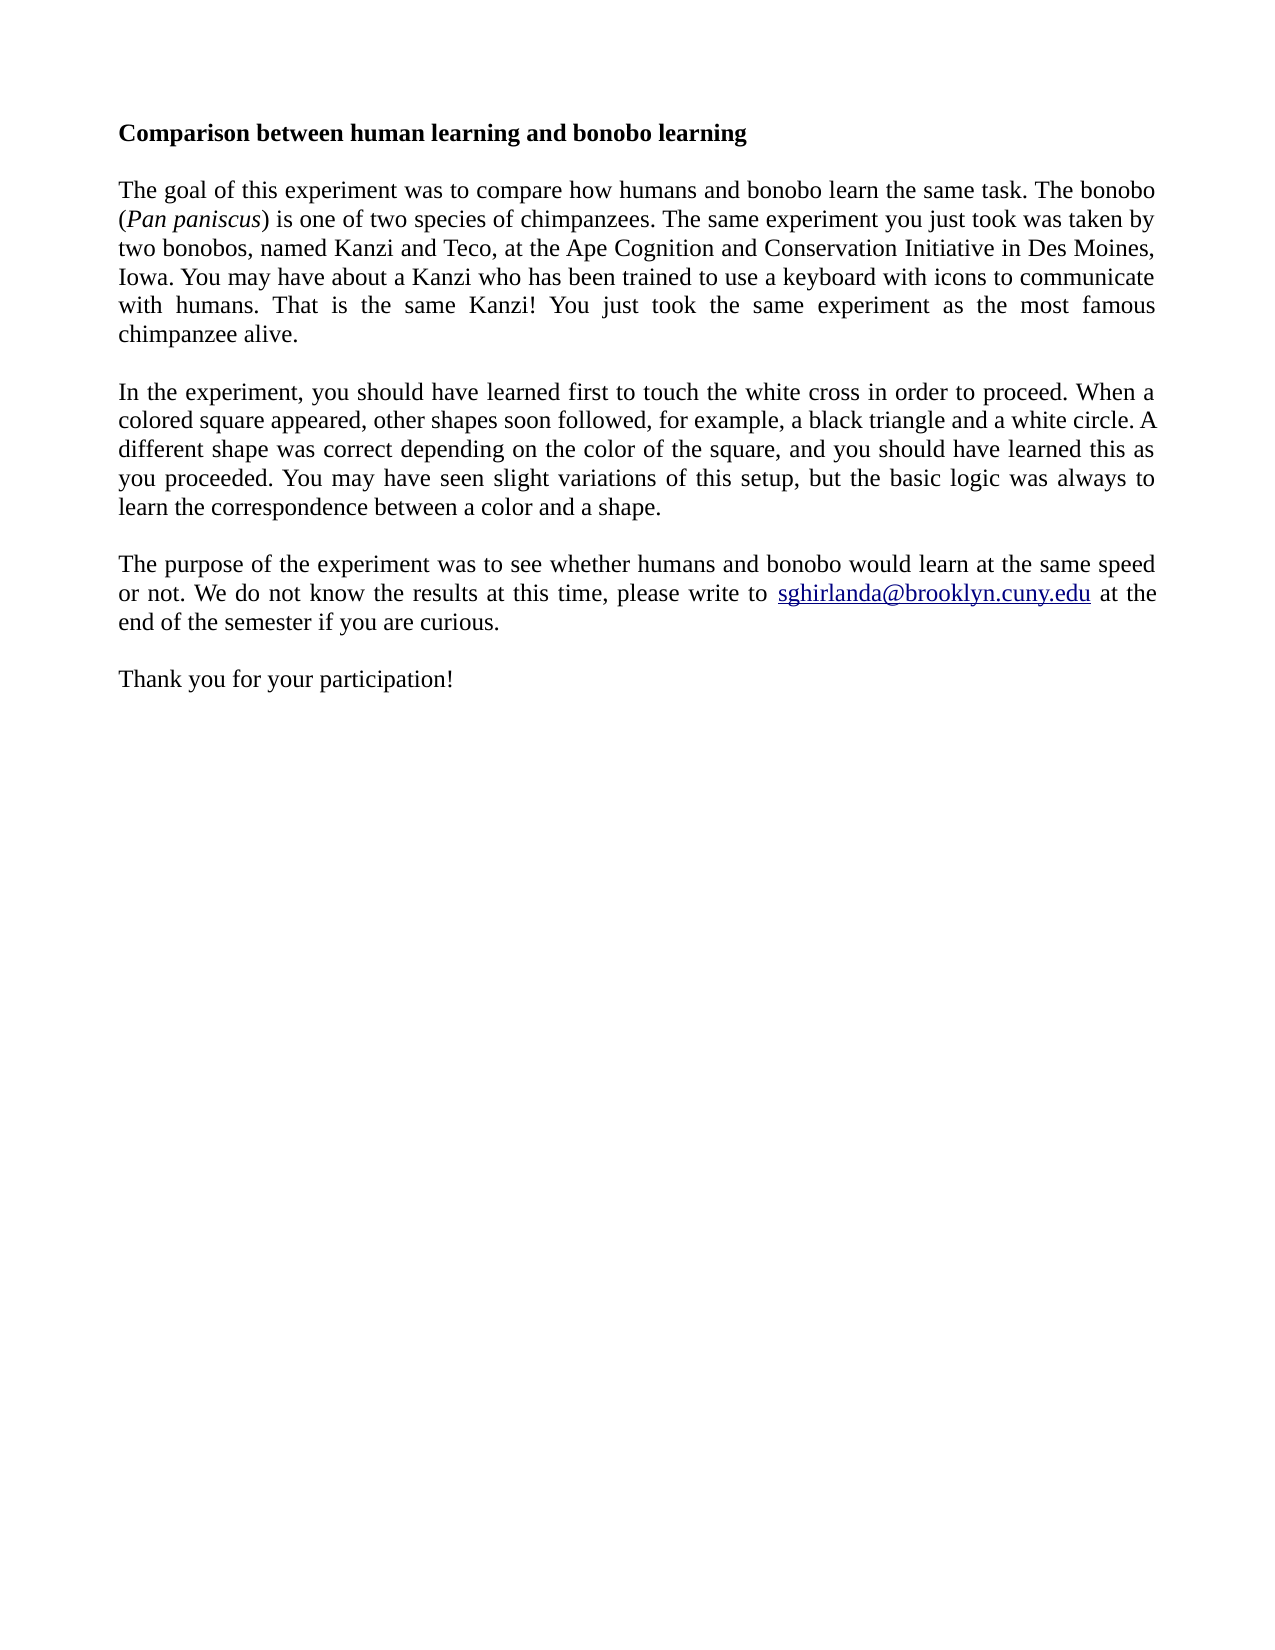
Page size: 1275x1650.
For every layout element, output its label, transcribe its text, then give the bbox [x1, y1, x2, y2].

text Thank you for your participation! [118, 664, 1157, 693]
text The goal of this experiment was to compare how humans and bonobo learn the same task. The bonobo (Pan paniscus) is one of two species of chimpanzees. The same experiment you just took was taken by two bonobos, named Kanzi and Teco, at the Ape Cognition and Conservation Initiative in Des Moines, Iowa. You may have about a Kanzi who has been trained to use a keyboard with icons to communicate with humans. That is the same Kanzi! You just took the same experiment as the most famous chimpanzee alive. [118, 176, 1157, 348]
text In the experiment, you should have learned first to touch the white cross in order to proceed. When a colored square appeared, other shapes soon followed, for example, a black triangle and a white circle. A different shape was correct depending on the color of the square, and you should have learned this as you proceeded. You may have seen slight variations of this setup, but the basic logic was always to learn the correspondence between a color and a shape. [118, 377, 1157, 521]
text The purpose of the experiment was to see whether humans and bonobo would learn at the same speed or not. We do not know the results at this time, please write to sghirlanda@brooklyn.cuny.edu at the end of the semester if you are curious. [118, 549, 1157, 636]
text Comparison between human learning and bonobo learning [118, 118, 1157, 147]
